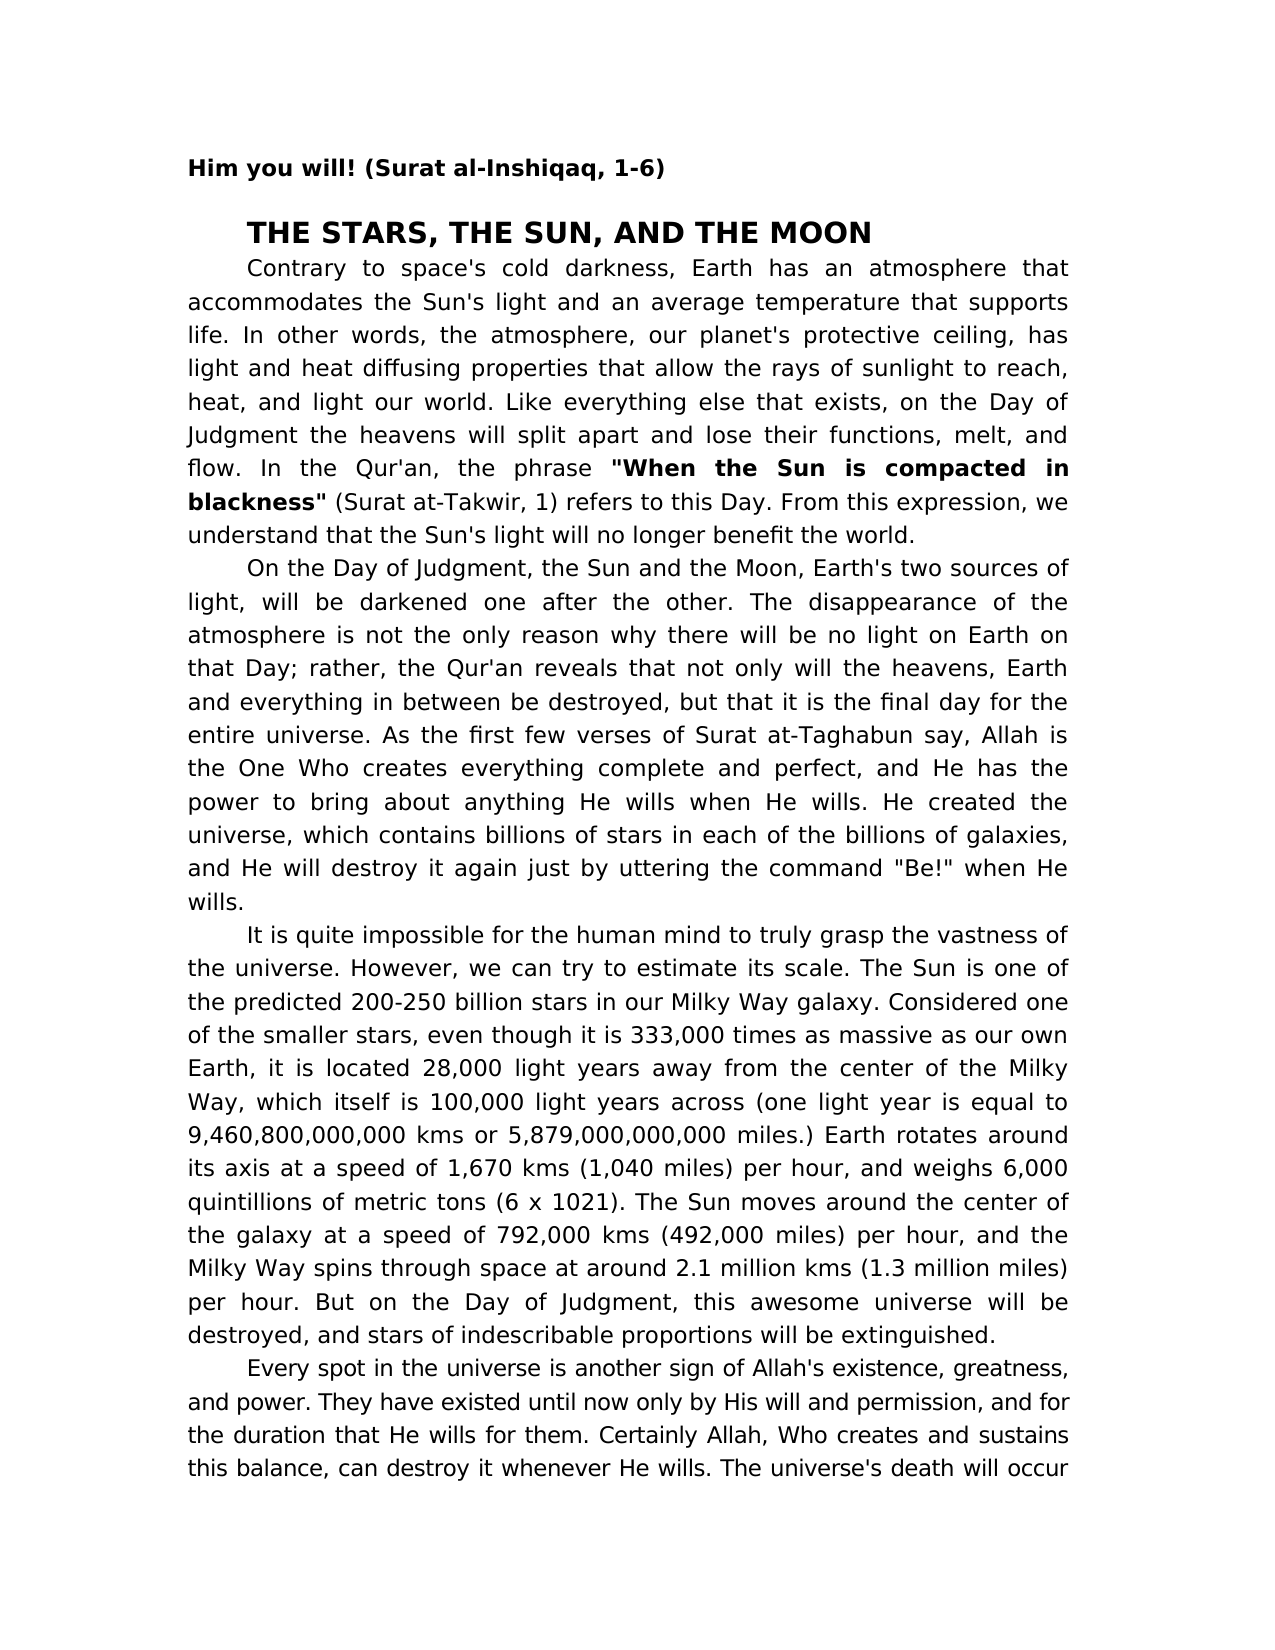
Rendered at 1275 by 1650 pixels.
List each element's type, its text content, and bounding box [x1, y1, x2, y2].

text On the Day of Judgment, the Sun and the Moon, Earth's two sources of light, will be darkened one after the other. The disappearance of the atmosphere is not the only reason why there will be no light on Earth on that Day; rather, the Qur'an reveals that not only will the heavens, Earth and everything in between be destroyed, but that it is the final day for the entire universe. As the first few verses of Surat at-Taghabun say, Allah is the One Who creates everything complete and perfect, and He has the power to bring about anything He wills when He wills. He created the universe, which contains billions of stars in each of the billions of galaxies, and He will destroy it again just by uttering the command "Be!" when He wills. [187, 550, 1070, 917]
text Him you will! (Surat al-Inshiqaq, 1-6) [187, 150, 1070, 183]
text Every spot in the universe is another sign of Allah's existence, greatness, and power. They have existed until now only by His will and permission, and for the duration that He wills for them. Certainly Allah, Who creates and sustains this balance, can destroy it whenever He wills. The universe's death will occur [187, 1350, 1070, 1483]
text Contrary to space's cold darkness, Earth has an atmosphere that accommodates the Sun's light and an average temperature that supports life. In other words, the atmosphere, our planet's protective ceiling, has light and heat diffusing properties that allow the rays of sunlight to reach, heat, and light our world. Like everything else that exists, on the Day of Judgment the heavens will split apart and lose their functions, melt, and flow. In the Qur'an, the phrase "When the Sun is compacted in blackness" (Surat at-Takwir, 1) refers to this Day. From this expression, we understand that the Sun's light will no longer benefit the world. [187, 250, 1070, 550]
text It is quite impossible for the human mind to truly grasp the vastness of the universe. However, we can try to estimate its scale. The Sun is one of the predicted 200-250 billion stars in our Milky Way galaxy. Considered one of the smaller stars, even though it is 333,000 times as massive as our own Earth, it is located 28,000 light years away from the center of the Milky Way, which itself is 100,000 light years across (one light year is equal to 9,460,800,000,000 kms or 5,879,000,000,000 miles.) Earth rotates around its axis at a speed of 1,670 kms (1,040 miles) per hour, and weighs 6,000 quintillions of metric tons (6 x 1021). The Sun moves around the center of the galaxy at a speed of 792,000 kms (492,000 miles) per hour, and the Milky Way spins through space at around 2.1 million kms (1.3 million miles) per hour. But on the Day of Judgment, this awesome universe will be destroyed, and stars of indescribable proportions will be extinguished. [187, 917, 1070, 1350]
text THE STARS, THE SUN, AND THE MOON [187, 217, 1070, 250]
